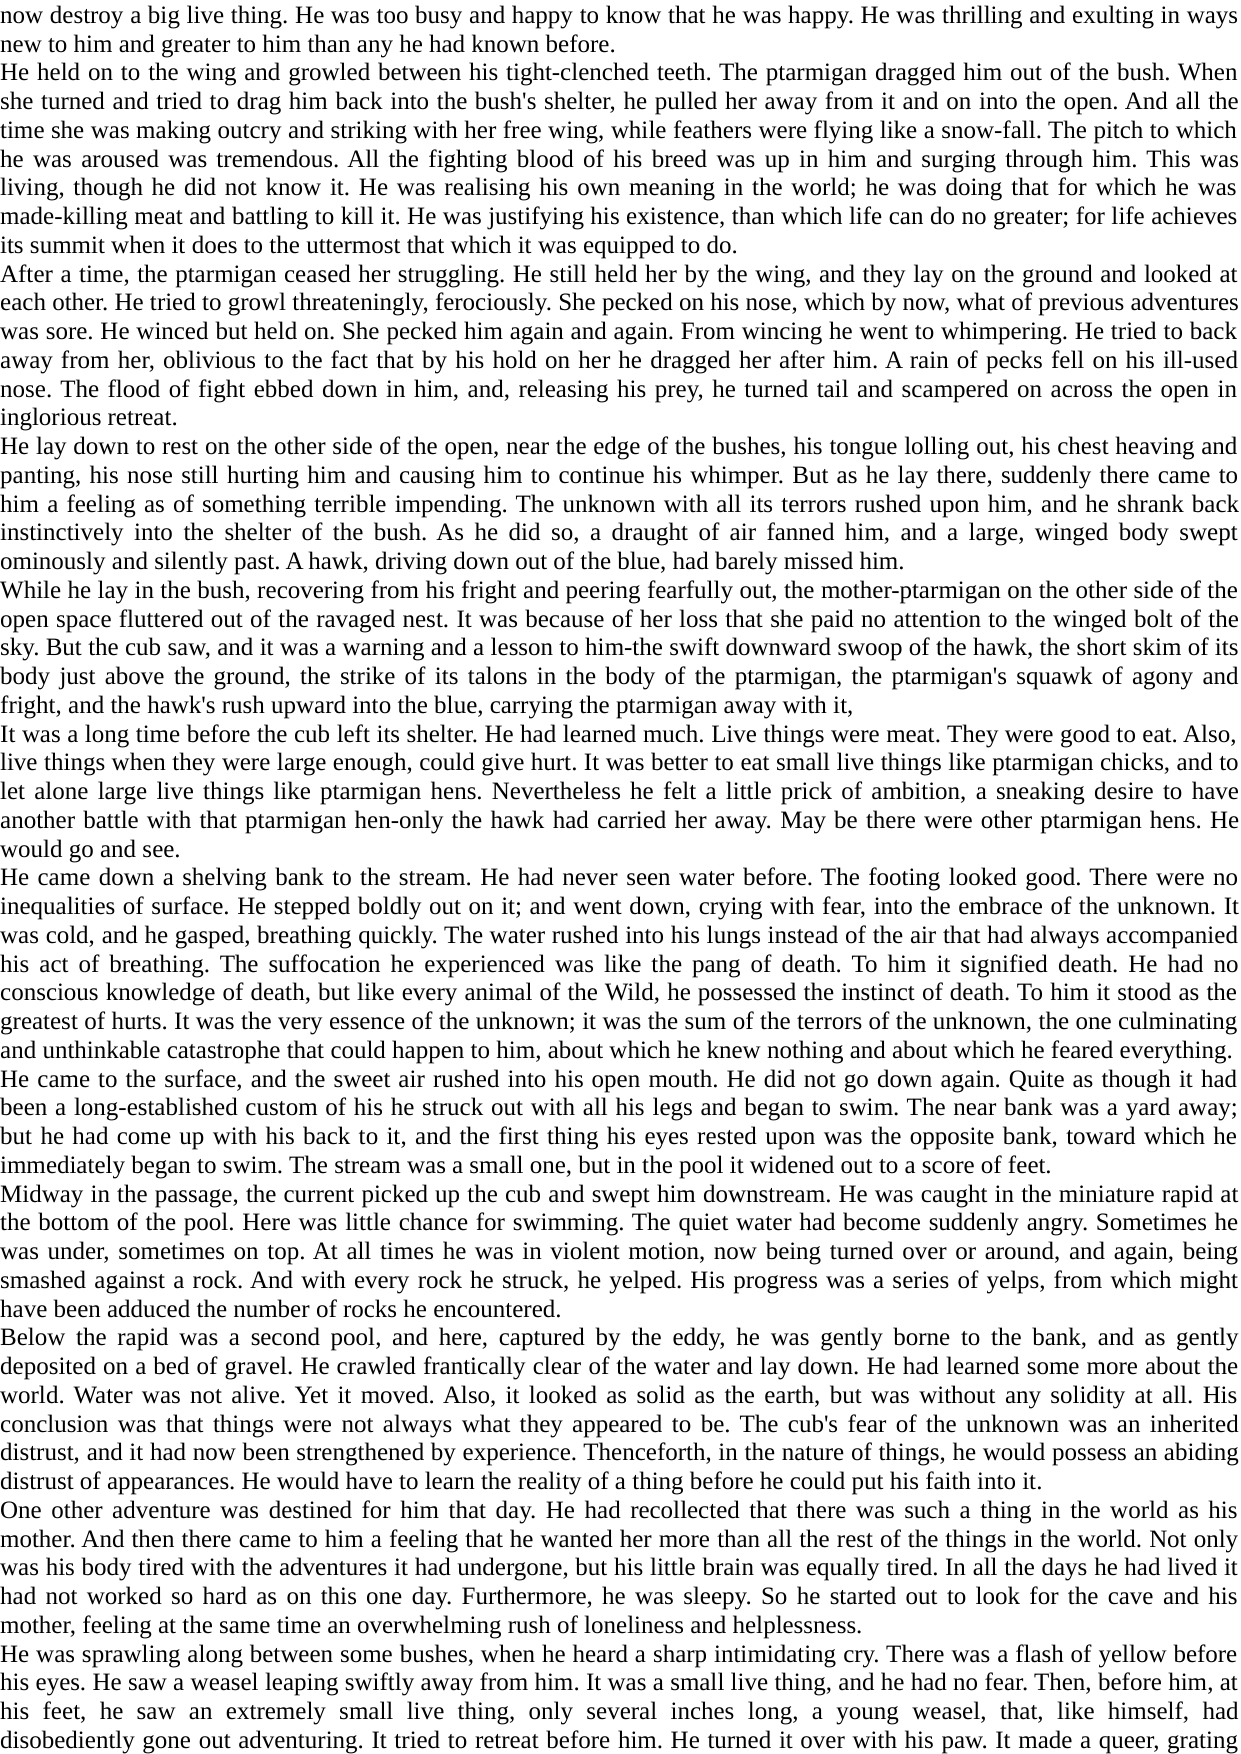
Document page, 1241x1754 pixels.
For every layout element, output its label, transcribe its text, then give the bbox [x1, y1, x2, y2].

text It was a long time before the cub left its shelter. He had learned much. Live things were meat. They were good to eat. Also, live things when they were large enough, could give hurt. It was better to eat small live things like ptarmigan chicks, and to let alone large live things like ptarmigan hens. Nevertheless he felt a little prick of ambition, a sneaking desire to have another battle with that ptarmigan hen-only the hawk had carried her away. May be there were other ptarmigan hens. He would go and see. [0, 719, 1240, 862]
text He was sprawling along between some bushes, when he heard a sharp intimidating cry. There was a flash of yellow before his eyes. He saw a weasel leaping swiftly away from him. It was a small live thing, and he had no fear. Then, before him, at his feet, he saw an extremely small live thing, only several inches long, a young weasel, that, like himself, had disobediently gone out adventuring. It tried to retreat before him. He turned it over with his paw. It made a queer, grating [0, 1639, 1240, 1754]
text Below the rapid was a second pool, and here, captured by the eddy, he was gently borne to the bank, and as gently deposited on a bed of gravel. He crawled frantically clear of the water and lay down. He had learned some more about the world. Water was not alive. Yet it moved. Also, it looked as solid as the earth, but was without any solidity at all. His conclusion was that things were not always what they appeared to be. The cub's fear of the unknown was an inherited distrust, and it had now been strengthened by experience. Thenceforth, in the nature of things, he would possess an abiding distrust of appearances. He would have to learn the reality of a thing before he could put his faith into it. [0, 1322, 1240, 1495]
text He came down a shelving bank to the stream. He had never seen water before. The footing looked good. There were no inequalities of surface. He stepped boldly out on it; and went down, crying with fear, into the embrace of the unknown. It was cold, and he gasped, breathing quickly. The water rushed into his lungs instead of the air that had always accompanied his act of breathing. The suffocation he experienced was like the pang of death. To him it signified death. He had no conscious knowledge of death, but like every animal of the Wild, he possessed the instinct of death. To him it stood as the greatest of hurts. It was the very essence of the unknown; it was the sum of the terrors of the unknown, the one culminating and unthinkable catastrophe that could happen to him, about which he knew nothing and about which he feared everything. [0, 862, 1240, 1064]
text He lay down to rest on the other side of the open, near the edge of the bushes, his tongue lolling out, his chest heaving and panting, his nose still hurting him and causing him to continue his whimper. But as he lay there, suddenly there came to him a feeling as of something terrible impending. The unknown with all its terrors rushed upon him, and he shrank back instinctively into the shelter of the bush. As he did so, a draught of air fanned him, and a large, winged body swept ominously and silently past. A hawk, driving down out of the blue, had barely missed him. [0, 431, 1240, 575]
text Midway in the passage, the current picked up the cub and swept him downstream. He was caught in the miniature rapid at the bottom of the pool. Here was little chance for swimming. The quiet water had become suddenly angry. Sometimes he was under, sometimes on top. At all times he was in violent motion, now being turned over or around, and again, being smashed against a rock. And with every rock he struck, he yelped. His progress was a series of yelps, from which might have been adduced the number of rocks he encountered. [0, 1179, 1240, 1322]
text After a time, the ptarmigan ceased her struggling. He still held her by the wing, and they lay on the ground and looked at each other. He tried to growl threateningly, ferociously. She pecked on his nose, which by now, what of previous adventures was sore. He winced but held on. She pecked him again and again. From wincing he went to whimpering. He tried to back away from her, oblivious to the fact that by his hold on her he dragged her after him. A rain of pecks fell on his ill-used nose. The flood of fight ebbed down in him, and, releasing his prey, he turned tail and scampered on across the open in inglorious retreat. [0, 259, 1240, 431]
text He came to the surface, and the sweet air rushed into his open mouth. He did not go down again. Quite as though it had been a long-established custom of his he struck out with all his legs and began to swim. The near bank was a yard away; but he had come up with his back to it, and the first thing his eyes rested upon was the opposite bank, toward which he immediately began to swim. The stream was a small one, but in the pool it widened out to a score of feet. [0, 1064, 1240, 1179]
text While he lay in the bush, recovering from his fright and peering fearfully out, the mother-ptarmigan on the other side of the open space fluttered out of the ravaged nest. It was because of her loss that she paid no attention to the winged bolt of the sky. But the cub saw, and it was a warning and a lesson to him-the swift downward swoop of the hawk, the short skim of its body just above the ground, the strike of its talons in the body of the ptarmigan, the ptarmigan's squawk of agony and fright, and the hawk's rush upward into the blue, carrying the ptarmigan away with it, [0, 575, 1240, 719]
text One other adventure was destined for him that day. He had recollected that there was such a thing in the world as his mother. And then there came to him a feeling that he wanted her more than all the rest of the things in the world. Not only was his body tired with the adventures it had undergone, but his little brain was equally tired. In all the days he had lived it had not worked so hard as on this one day. Furthermore, he was sleepy. So he started out to look for the cave and his mother, feeling at the same time an overwhelming rush of loneliness and helplessness. [0, 1495, 1240, 1639]
text now destroy a big live thing. He was too busy and happy to know that he was happy. He was thrilling and exulting in ways new to him and greater to him than any he had known before. [0, 0, 1240, 57]
text He held on to the wing and growled between his tight-clenched teeth. The ptarmigan dragged him out of the bush. When she turned and tried to drag him back into the bush's shelter, he pulled her away from it and on into the open. And all the time she was making outcry and striking with her free wing, while feathers were flying like a snow-fall. The pitch to which he was aroused was tremendous. All the fighting blood of his breed was up in him and surging through him. This was living, though he did not know it. He was realising his own meaning in the world; he was doing that for which he was made-killing meat and battling to kill it. He was justifying his existence, than which life can do no greater; for life achieves its summit when it does to the uttermost that which it was equipped to do. [0, 57, 1240, 259]
